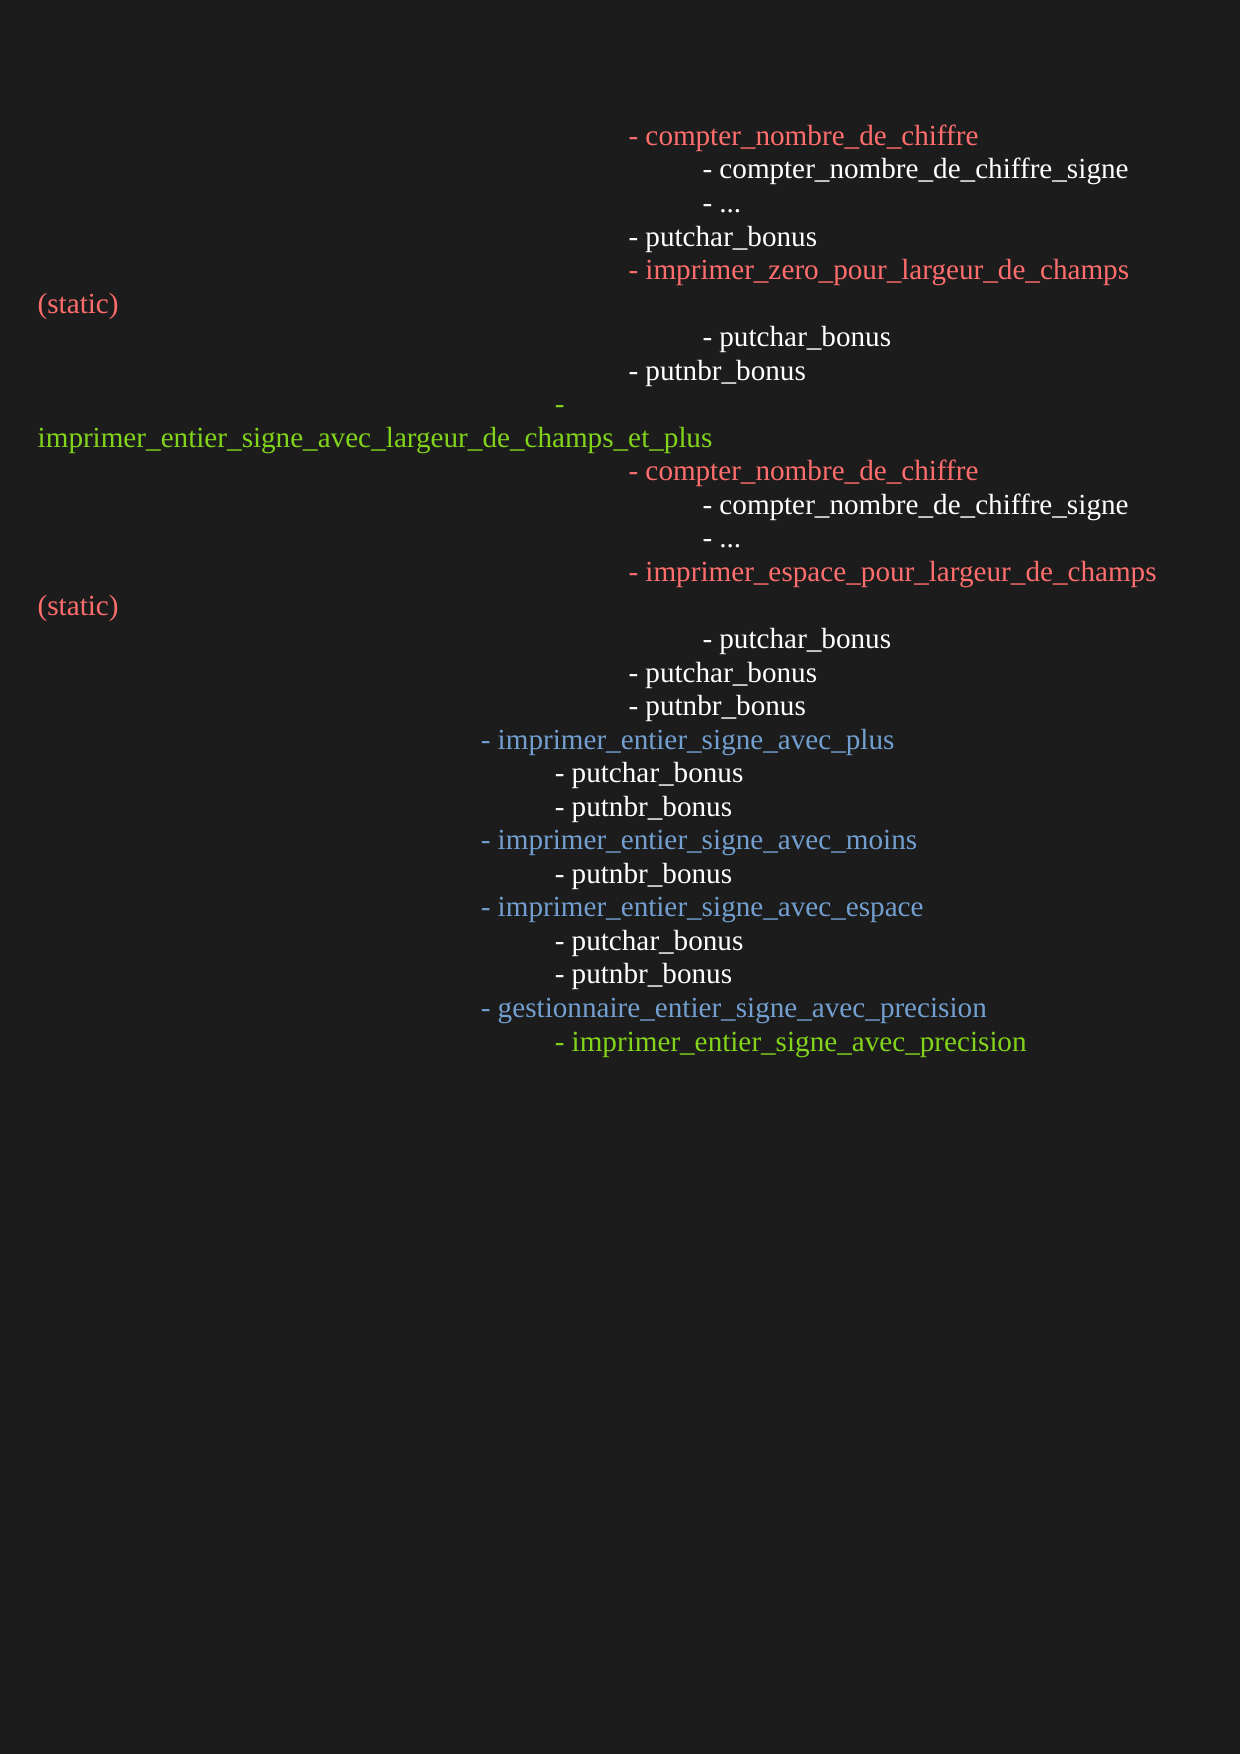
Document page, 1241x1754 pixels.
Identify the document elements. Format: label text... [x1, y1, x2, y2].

text - imprimer_entier_signe_avec_moins [37, 822, 1212, 856]
text - imprimer_entier_signe_avec_espace [37, 889, 1212, 923]
text - ... [37, 521, 1212, 554]
text - putchar_bonus [37, 219, 1212, 252]
text - imprimer_entier_signe_avec_largeur_de_champs_et_plus [37, 386, 1212, 453]
text - putchar_bonus [37, 655, 1212, 688]
text - putnbr_bonus [37, 856, 1212, 889]
text - putnbr_bonus [37, 789, 1212, 822]
text - compter_nombre_de_chiffre [37, 453, 1212, 487]
text - imprimer_entier_signe_avec_plus [37, 722, 1212, 755]
text - putchar_bonus [37, 923, 1212, 957]
text - putnbr_bonus [37, 957, 1212, 990]
text - gestionnaire_entier_signe_avec_precision [37, 990, 1212, 1024]
text - putnbr_bonus [37, 353, 1212, 386]
text - putchar_bonus [37, 755, 1212, 789]
text - putchar_bonus [37, 621, 1212, 655]
text - compter_nombre_de_chiffre [37, 118, 1212, 152]
text - putchar_bonus [37, 319, 1212, 353]
text - compter_nombre_de_chiffre_signe [37, 152, 1212, 185]
text - putnbr_bonus [37, 688, 1212, 722]
text - ... [37, 185, 1212, 219]
text - compter_nombre_de_chiffre_signe [37, 487, 1212, 521]
text - imprimer_entier_signe_avec_precision [37, 1024, 1212, 1057]
text - imprimer_zero_pour_largeur_de_champs (static) [37, 252, 1212, 319]
text - imprimer_espace_pour_largeur_de_champs (static) [37, 554, 1212, 621]
